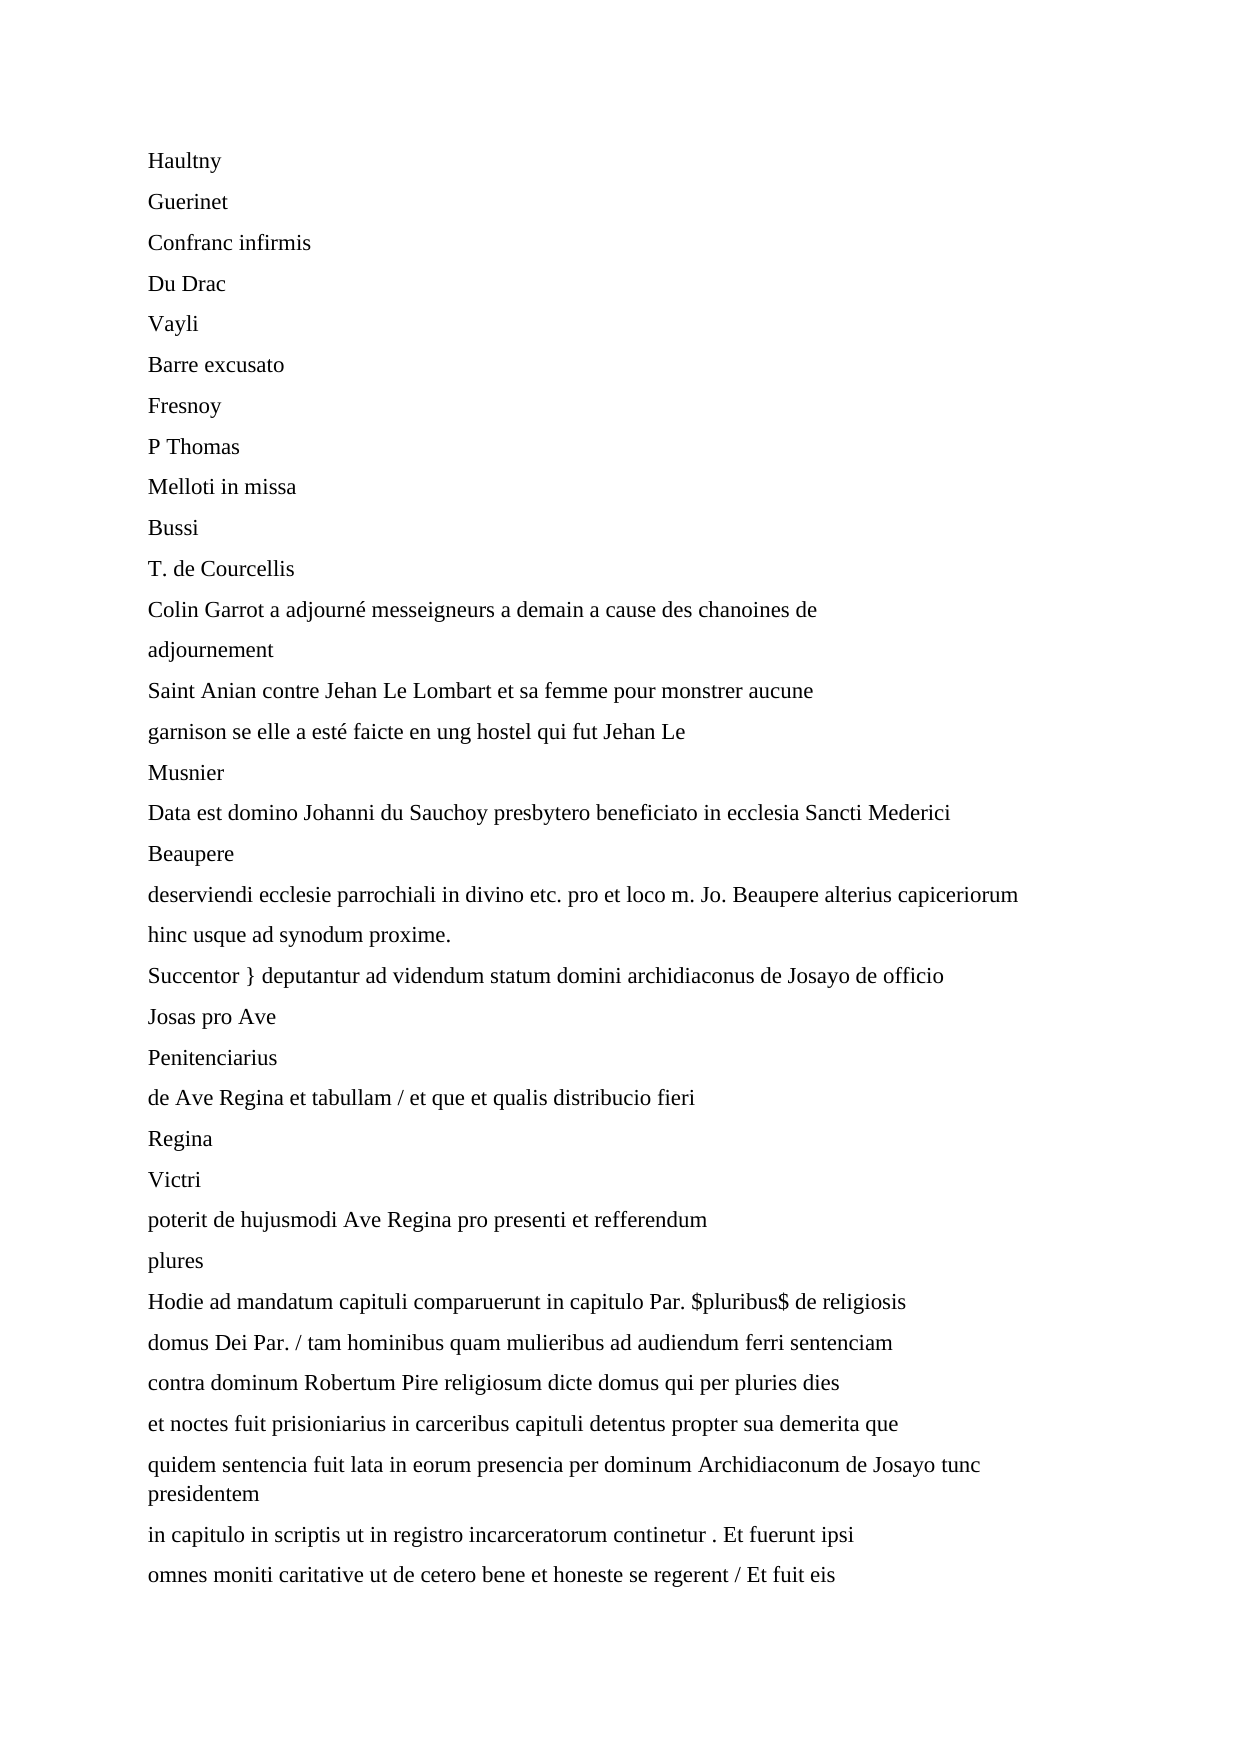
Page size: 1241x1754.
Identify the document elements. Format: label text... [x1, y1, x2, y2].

text Confranc infirmis [148, 229, 1093, 255]
text Bussi [148, 514, 1093, 541]
text quidem sentencia fuit lata in eorum presencia per dominum Archidiaconum de Josayo tunc presidentem [148, 1451, 1093, 1506]
text deserviendi ecclesie parrochiali in divino etc. pro et loco m. Jo. Beaupere alterius capiceriorum [148, 881, 1093, 907]
text garnison se elle a esté faicte en ung hostel qui fut Jehan Le [148, 718, 1093, 744]
text Melloti in missa [148, 473, 1093, 500]
text Penitenciarius [148, 1044, 1093, 1070]
text contra dominum Robertum Pire religiosum dicte domus qui per pluries dies [148, 1369, 1093, 1396]
text T. de Courcellis [148, 555, 1093, 581]
text Vayli [148, 311, 1093, 337]
text P Thomas [148, 433, 1093, 459]
text et noctes fuit prisioniarius in carceribus capituli detentus propter sua demerita que [148, 1410, 1093, 1437]
text Musnier [148, 758, 1093, 785]
text Du Drac [148, 270, 1093, 296]
text Guerinet [148, 188, 1093, 215]
text Barre excusato [148, 351, 1093, 378]
text Victri [148, 1166, 1093, 1192]
text plures [148, 1247, 1093, 1274]
text Succentor } deputantur ad videndum statum domini archidiaconus de Josayo de officio [148, 962, 1093, 988]
text omnes moniti caritative ut de cetero bene et honeste se regerent / Et fuit eis [148, 1561, 1093, 1588]
text adjournement [148, 636, 1093, 663]
text Regina [148, 1125, 1093, 1151]
text de Ave Regina et tabullam / et que et qualis distribucio fieri [148, 1084, 1093, 1111]
text Josas pro Ave [148, 1003, 1093, 1029]
text poterit de hujusmodi Ave Regina pro presenti et refferendum [148, 1207, 1093, 1233]
text Beaupere [148, 840, 1093, 866]
text Haultny [148, 148, 1093, 174]
text Hodie ad mandatum capituli comparuerunt in capitulo Par. $pluribus$ de religiosis [148, 1288, 1093, 1314]
text Colin Garrot a adjourné messeigneurs a demain a cause des chanoines de [148, 596, 1093, 622]
text in capitulo in scriptis ut in registro incarceratorum continetur . Et fuerunt ipsi [148, 1521, 1093, 1547]
text domus Dei Par. / tam hominibus quam mulieribus ad audiendum ferri sentenciam [148, 1329, 1093, 1355]
text hinc usque ad synodum proxime. [148, 921, 1093, 948]
text Data est domino Johanni du Sauchoy presbytero beneficiato in ecclesia Sancti Mederici [148, 799, 1093, 826]
text Saint Anian contre Jehan Le Lombart et sa femme pour monstrer aucune [148, 677, 1093, 703]
text Fresnoy [148, 392, 1093, 418]
